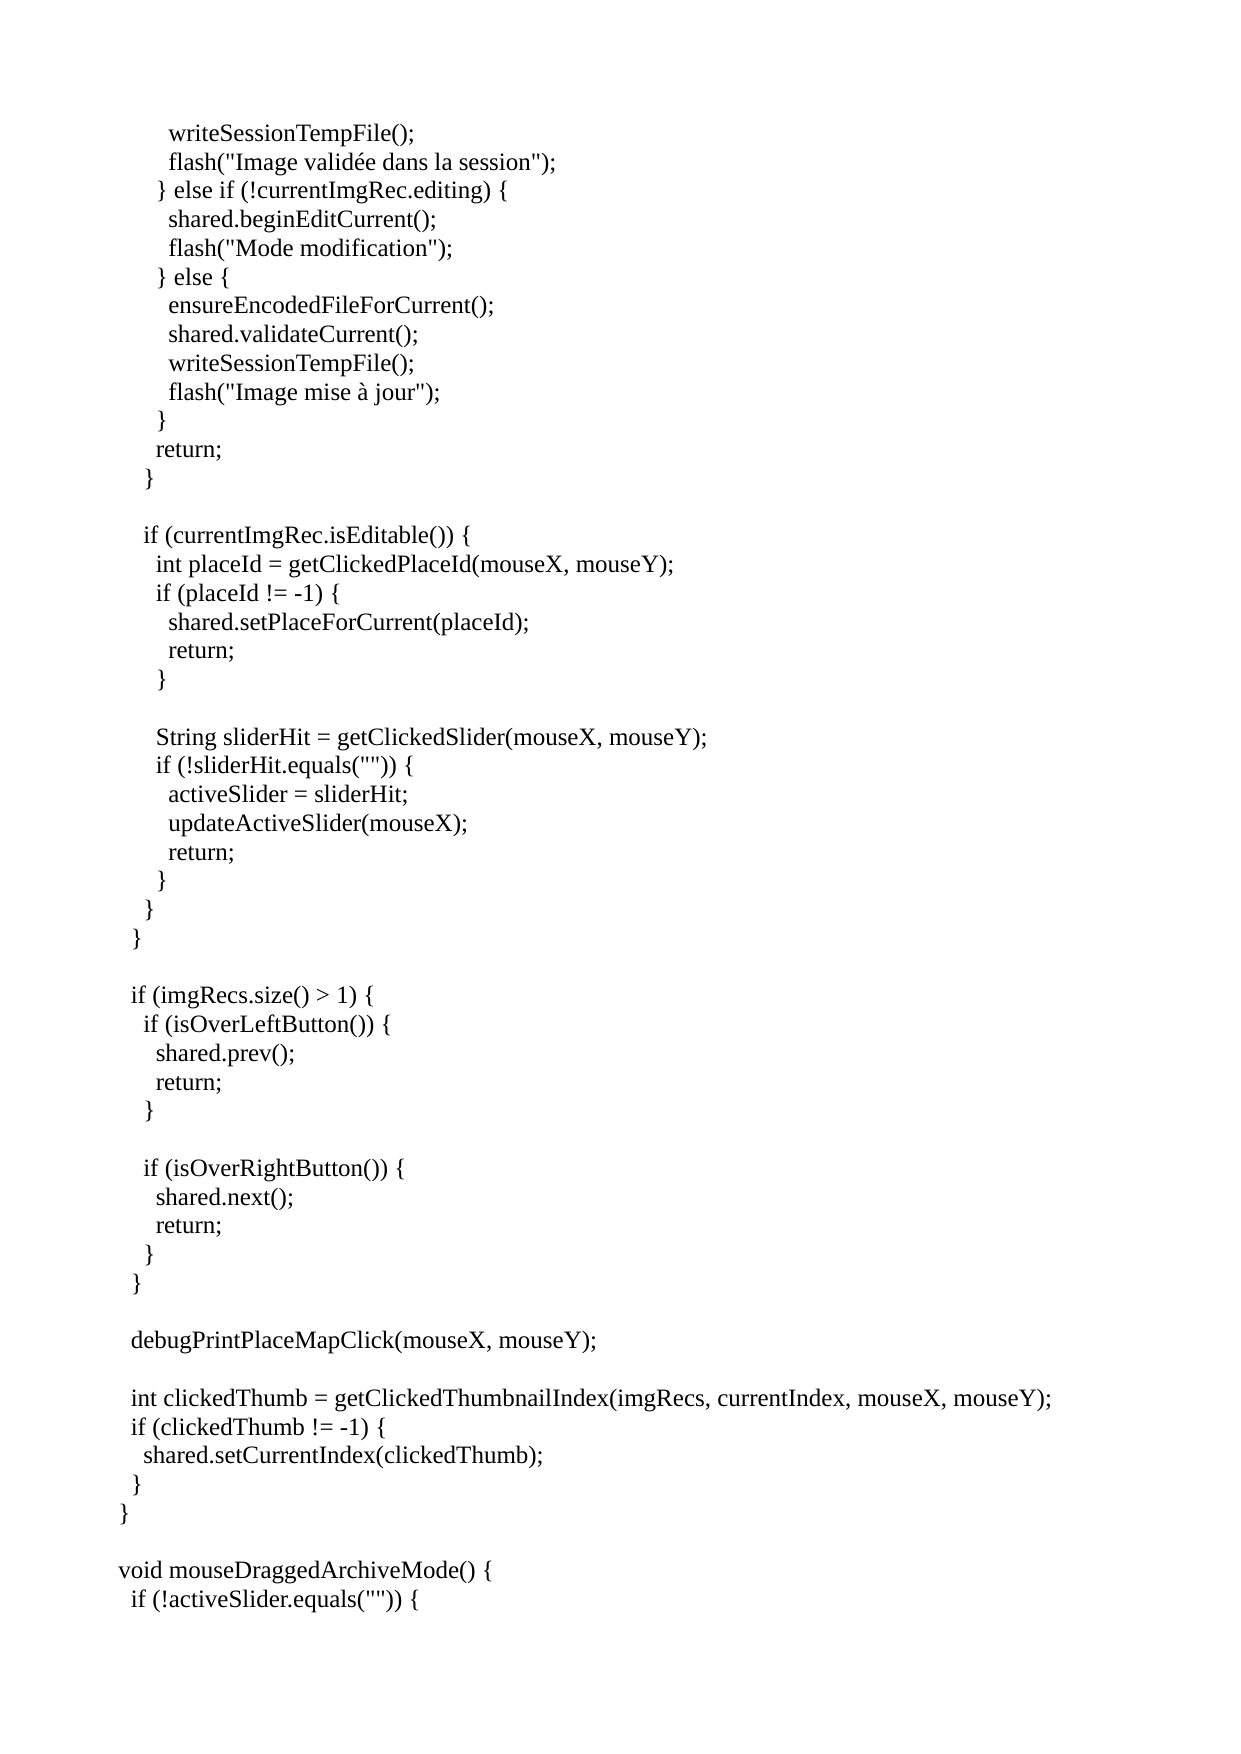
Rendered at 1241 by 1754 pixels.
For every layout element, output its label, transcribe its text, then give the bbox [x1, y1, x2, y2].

text shared.beginEditCurrent(); [118, 204, 1122, 233]
text } else { [118, 262, 1122, 291]
text shared.prev(); [118, 1038, 1122, 1067]
text if (!sliderHit.equals("")) { [118, 751, 1122, 779]
text void mouseDraggedArchiveMode() { [118, 1556, 1122, 1584]
text flash("Mode modification"); [118, 233, 1122, 262]
text String sliderHit = getClickedSlider(mouseX, mouseY); [118, 722, 1122, 751]
text debugPrintPlaceMapClick(mouseX, mouseY); [118, 1326, 1122, 1354]
text return; [118, 1067, 1122, 1096]
text if (imgRecs.size() > 1) { [118, 981, 1122, 1009]
text int placeId = getClickedPlaceId(mouseX, mouseY); [118, 549, 1122, 578]
text return; [118, 434, 1122, 463]
text } [118, 866, 1122, 894]
text if (!activeSlider.equals("")) { [118, 1584, 1122, 1613]
text shared.setPlaceForCurrent(placeId); [118, 607, 1122, 636]
text flash("Image mise à jour"); [118, 377, 1122, 406]
text } [118, 1469, 1122, 1498]
text flash("Image validée dans la session"); [118, 147, 1122, 176]
text } else if (!currentImgRec.editing) { [118, 176, 1122, 204]
text } [118, 463, 1122, 492]
text activeSlider = sliderHit; [118, 779, 1122, 808]
text ensureEncodedFileForCurrent(); [118, 291, 1122, 319]
text if (isOverLeftButton()) { [118, 1009, 1122, 1038]
text updateActiveSlider(mouseX); [118, 808, 1122, 837]
text if (isOverRightButton()) { [118, 1153, 1122, 1182]
text shared.next(); [118, 1182, 1122, 1211]
text writeSessionTempFile(); [118, 118, 1122, 147]
text writeSessionTempFile(); [118, 348, 1122, 377]
text if (currentImgRec.isEditable()) { [118, 521, 1122, 549]
text return; [118, 837, 1122, 866]
text if (placeId != -1) { [118, 578, 1122, 607]
text int clickedThumb = getClickedThumbnailIndex(imgRecs, currentIndex, mouseX, mouseY); [118, 1383, 1122, 1412]
text } [118, 1239, 1122, 1268]
text return; [118, 1211, 1122, 1239]
text shared.validateCurrent(); [118, 319, 1122, 348]
text } [118, 923, 1122, 952]
text return; [118, 636, 1122, 664]
text } [118, 1268, 1122, 1297]
text if (clickedThumb != -1) { [118, 1412, 1122, 1441]
text } [118, 894, 1122, 923]
text } [118, 406, 1122, 434]
text } [118, 1096, 1122, 1124]
text shared.setCurrentIndex(clickedThumb); [118, 1441, 1122, 1469]
text } [118, 1498, 1122, 1527]
text } [118, 664, 1122, 693]
